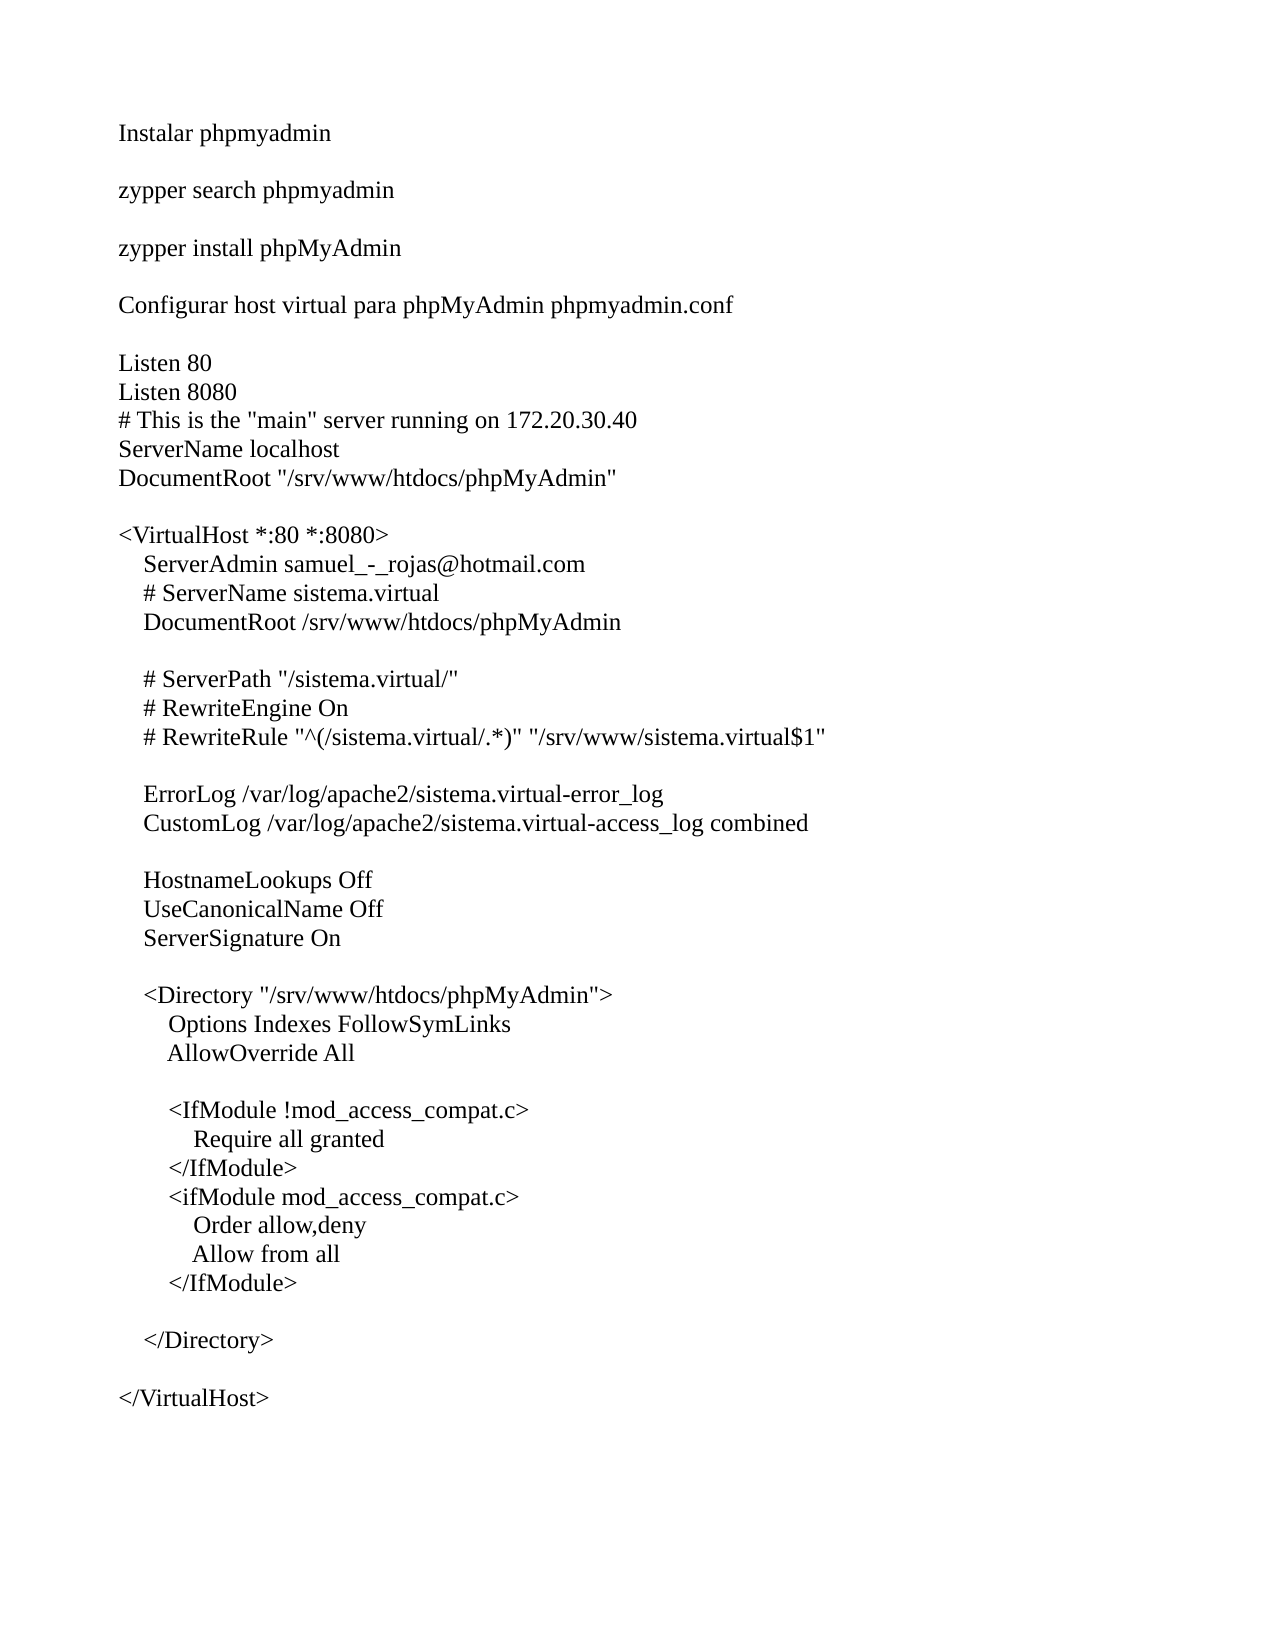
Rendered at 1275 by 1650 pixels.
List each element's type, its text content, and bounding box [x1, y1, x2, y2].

text DocumentRoot "/srv/www/htdocs/phpMyAdmin" [118, 463, 1157, 492]
text <Directory "/srv/www/htdocs/phpMyAdmin"> [118, 981, 1157, 1009]
text DocumentRoot /srv/www/htdocs/phpMyAdmin [118, 607, 1157, 636]
text ErrorLog /var/log/apache2/sistema.virtual-error_log [118, 779, 1157, 808]
text UseCanonicalName Off [118, 894, 1157, 923]
text AllowOverride All [118, 1038, 1157, 1067]
text </Directory> [118, 1326, 1157, 1354]
text zypper search phpmyadmin [118, 176, 1157, 204]
text </IfModule> [118, 1153, 1157, 1182]
text ServerAdmin samuel_-_rojas@hotmail.com [118, 549, 1157, 578]
text <VirtualHost *:80 *:8080> [118, 521, 1157, 549]
text Options Indexes FollowSymLinks [118, 1009, 1157, 1038]
text <IfModule !mod_access_compat.c> [118, 1096, 1157, 1124]
text </VirtualHost> [118, 1383, 1157, 1412]
text <ifModule mod_access_compat.c> [118, 1182, 1157, 1211]
text # ServerName sistema.virtual [118, 578, 1157, 607]
text Listen 8080 [118, 377, 1157, 406]
text Instalar phpmyadmin [118, 118, 1157, 147]
text # RewriteEngine On [118, 693, 1157, 722]
text </IfModule> [118, 1268, 1157, 1297]
text ServerSignature On [118, 923, 1157, 952]
text Require all granted [118, 1124, 1157, 1153]
text # This is the "main" server running on 172.20.30.40 [118, 406, 1157, 434]
text HostnameLookups Off [118, 866, 1157, 894]
text Allow from all [118, 1239, 1157, 1268]
text # ServerPath "/sistema.virtual/" [118, 664, 1157, 693]
text # RewriteRule "^(/sistema.virtual/.*)" "/srv/www/sistema.virtual$1" [118, 722, 1157, 751]
text CustomLog /var/log/apache2/sistema.virtual-access_log combined [118, 808, 1157, 837]
text ServerName localhost [118, 434, 1157, 463]
text Listen 80 [118, 348, 1157, 377]
text Configurar host virtual para phpMyAdmin phpmyadmin.conf [118, 291, 1157, 319]
text Order allow,deny [118, 1211, 1157, 1239]
text zypper install phpMyAdmin [118, 233, 1157, 262]
